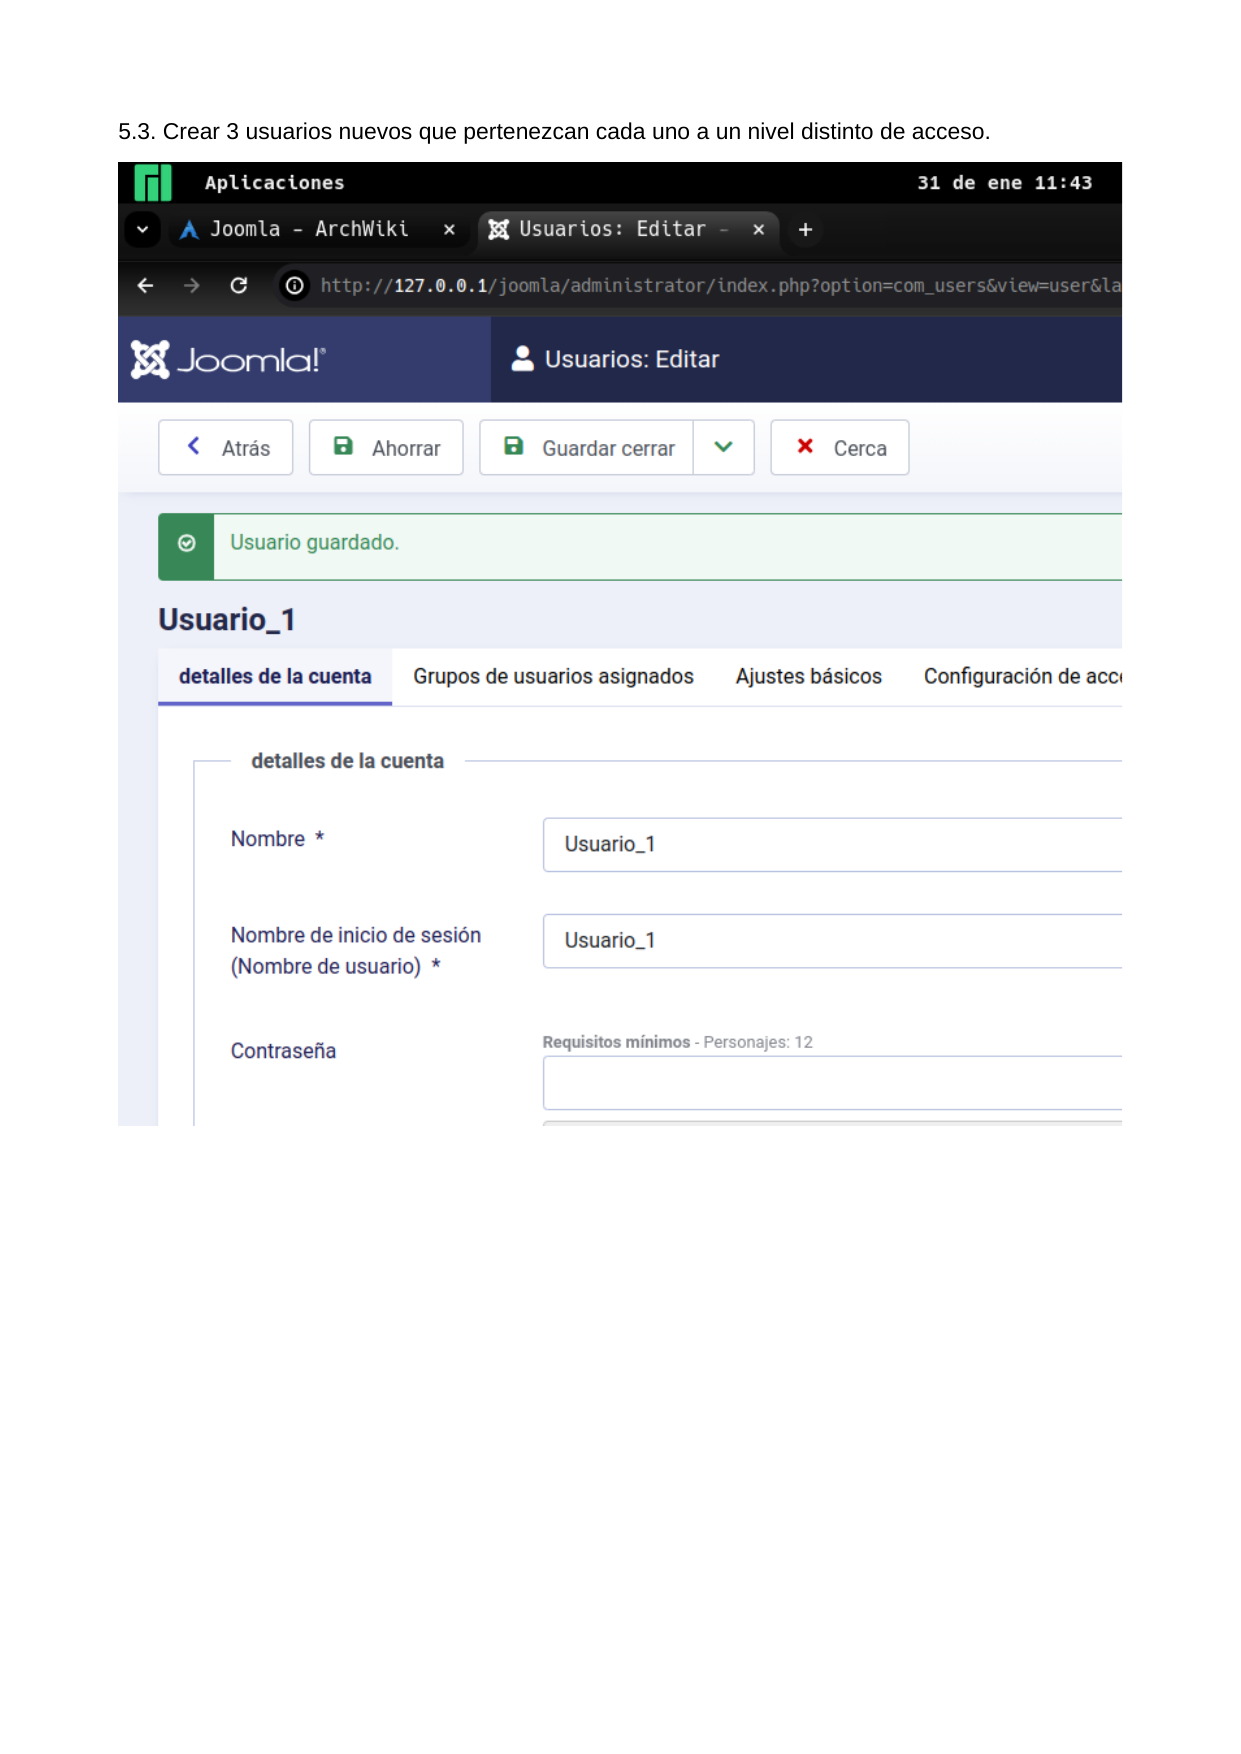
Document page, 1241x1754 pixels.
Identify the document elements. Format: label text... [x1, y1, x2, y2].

list Crear 3 usuarios nuevos que pertenezcan cada uno a un nivel distinto de acceso. [118, 118, 1122, 144]
picture [118, 162, 1123, 1126]
